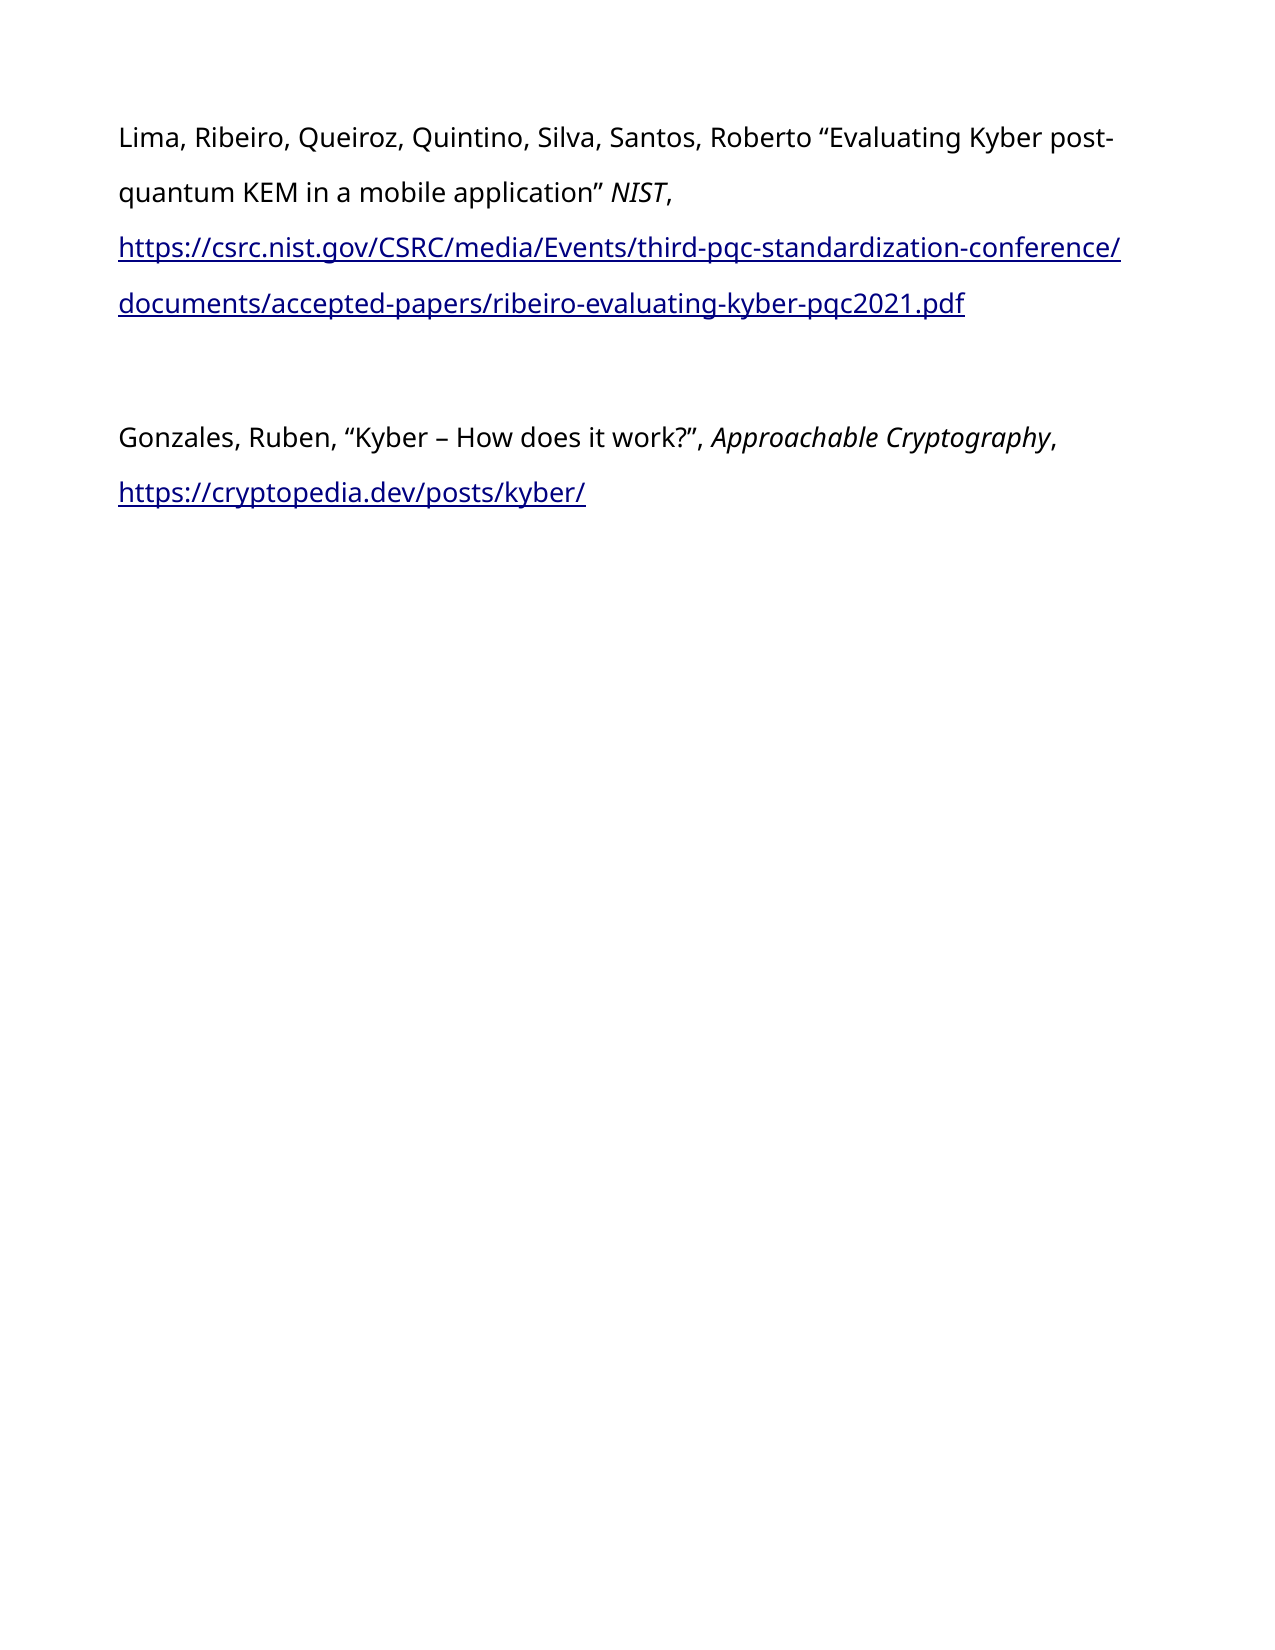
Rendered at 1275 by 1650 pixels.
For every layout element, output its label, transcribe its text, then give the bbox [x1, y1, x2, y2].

text Gonzales, Ruben, “Kyber – How does it work?”, Approachable Cryptography, https://cryptopedia.dev/posts/kyber/ [118, 418, 1157, 511]
text Lima, Ribeiro, Queiroz, Quintino, Silva, Santos, Roberto “Evaluating Kyber post-quantum KEM in a mobile application” NIST, https://csrc.nist.gov/CSRC/media/Events/third-pqc-standardization-conference/documents/accepted-papers/ribeiro-evaluating-kyber-pqc2021.pdf [118, 118, 1157, 321]
